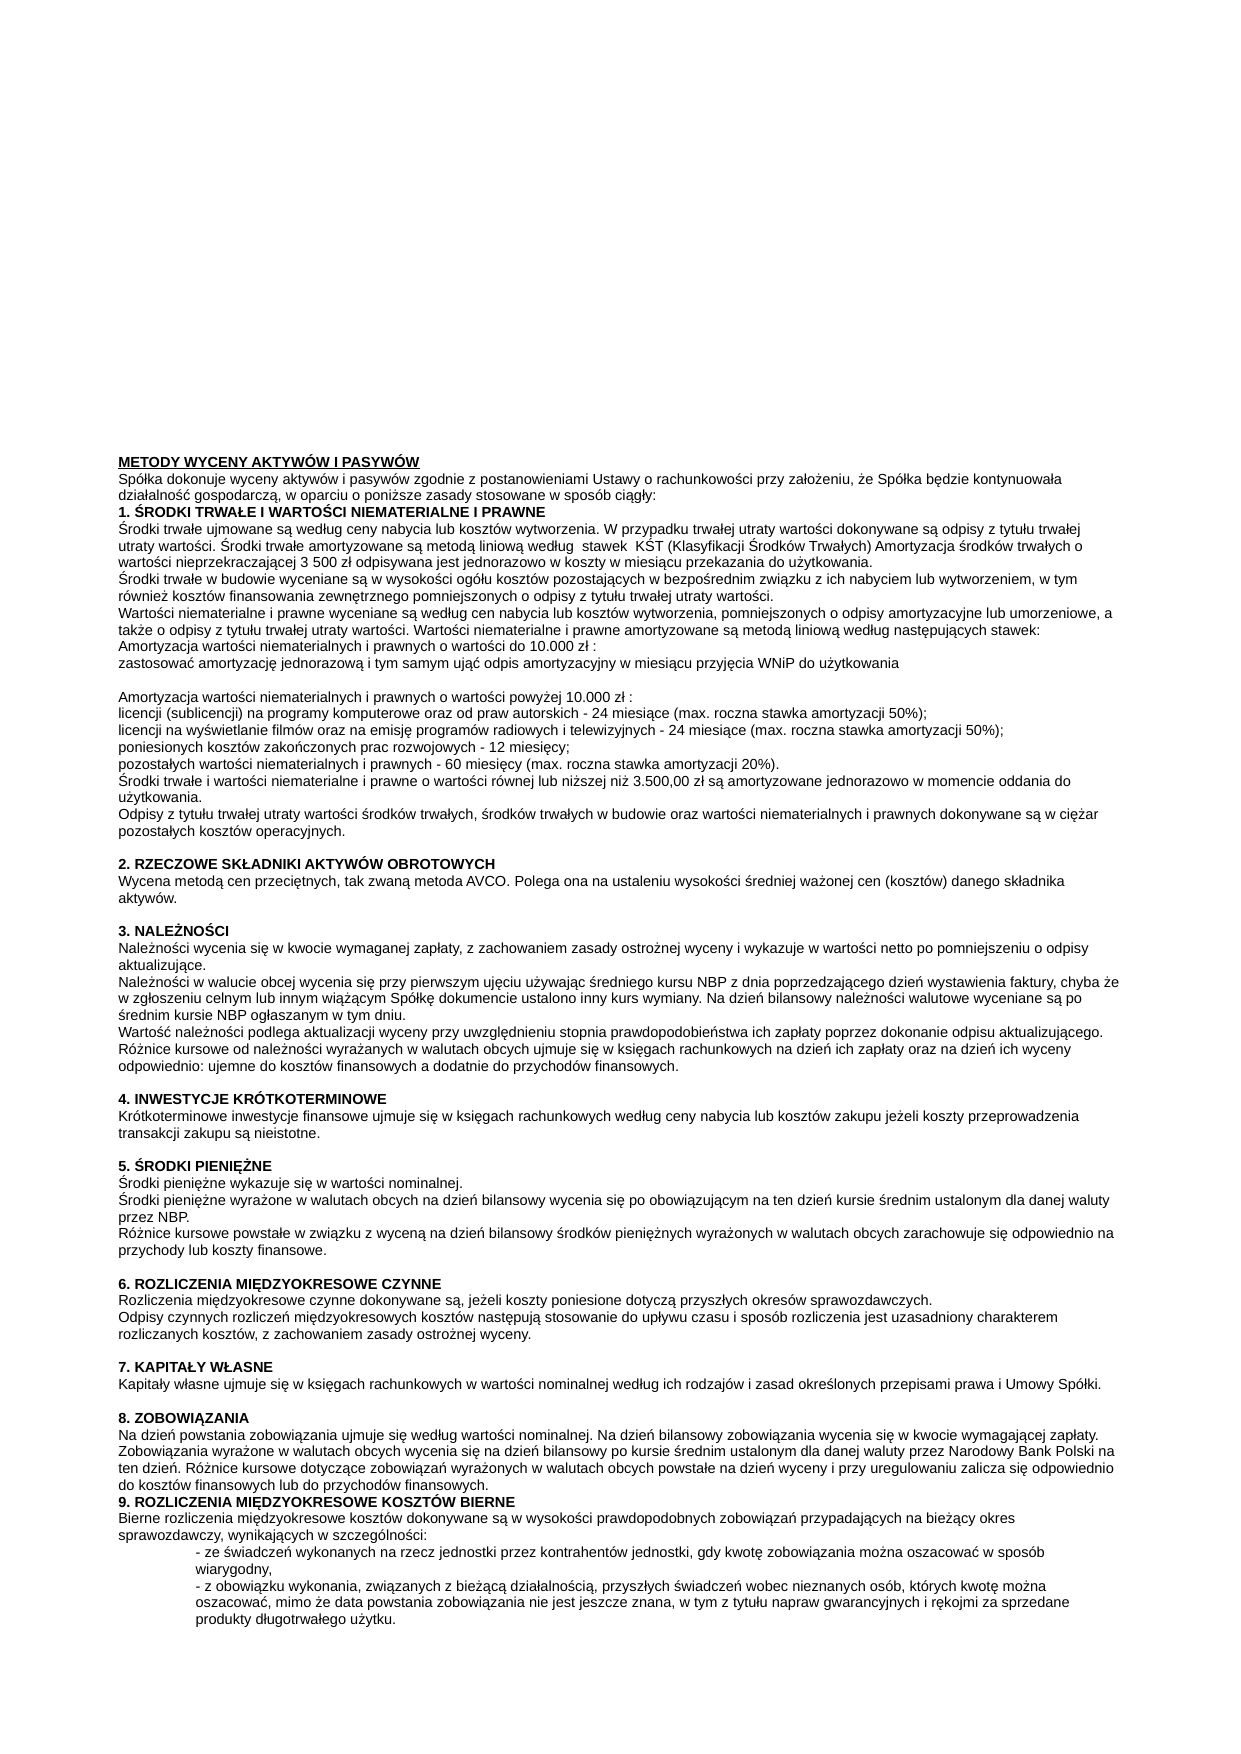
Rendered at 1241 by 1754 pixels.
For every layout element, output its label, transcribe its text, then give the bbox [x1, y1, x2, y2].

text Kapitały własne ujmuje się w księgach rachunkowych w wartości nominalnej według ich rodzajów i zasad określonych przepisami prawa i Umowy Spółki. [118, 1376, 1122, 1393]
text Wartość należności podlega aktualizacji wyceny przy uwzględnieniu stopnia prawdopodobieństwa ich zapłaty poprzez dokonanie odpisu aktualizującego. [118, 1024, 1122, 1041]
text Amortyzacja wartości niematerialnych i prawnych o wartości powyżej 10.000 zł : [118, 688, 1122, 705]
text Wycena metodą cen przeciętnych, tak zwaną metoda AVCO. Polega ona na ustaleniu wysokości średniej ważonej cen (kosztów) danego składnika aktywów. [118, 873, 1122, 906]
text 4. INWESTYCJE KRÓTKOTERMINOWE [118, 1091, 1122, 1108]
text Należności wycenia się w kwocie wymaganej zapłaty, z zachowaniem zasady ostrożnej wyceny i wykazuje w wartości netto po pomniejszeniu o odpisy aktualizujące. [118, 940, 1122, 973]
text zastosować amortyzację jednorazową i tym samym ująć odpis amortyzacyjny w miesiącu przyjęcia WNiP do użytkowania [118, 655, 1122, 672]
text 8. ZOBOWIĄZANIA [118, 1409, 1122, 1426]
text Amortyzacja wartości niematerialnych i prawnych o wartości do 10.000 zł : [118, 638, 1122, 655]
text Środki trwałe i wartości niematerialne i prawne o wartości równej lub niższej niż 3.500,00 zł są amortyzowane jednorazowo w momencie oddania do użytkowania. [118, 772, 1122, 806]
text Środki trwałe w budowie wyceniane są w wysokości ogółu kosztów pozostających w bezpośrednim związku z ich nabyciem lub wytworzeniem, w tym również kosztów finansowania zewnętrznego pomniejszonych o odpisy z tytułu trwałej utraty wartości. [118, 571, 1122, 604]
text 2. RZECZOWE SKŁADNIKI AKTYWÓW OBROTOWYCH [118, 856, 1122, 873]
text Krótkoterminowe inwestycje finansowe ujmuje się w księgach rachunkowych według ceny nabycia lub kosztów zakupu jeżeli koszty przeprowadzenia transakcji zakupu są nieistotne. [118, 1108, 1122, 1141]
text 1. ŚRODKI TRWAŁE I WARTOŚCI NIEMATERIALNE I PRAWNE [118, 504, 1122, 521]
text - ze świadczeń wykonanych na rzecz jednostki przez kontrahentów jednostki, gdy kwotę zobowiązania można oszacować w sposób wiarygodny, [195, 1544, 1122, 1577]
text 7. KAPITAŁY WŁASNE [118, 1359, 1122, 1376]
text 5. ŚRODKI PIENIĘŻNE [118, 1158, 1122, 1175]
text licencji (sublicencji) na programy komputerowe oraz od praw autorskich - 24 miesiące (max. roczna stawka amortyzacji 50%); [118, 705, 1122, 722]
text 3. NALEŻNOŚCI [118, 923, 1122, 940]
text Środki pieniężne wyrażone w walutach obcych na dzień bilansowy wycenia się po obowiązującym na ten dzień kursie średnim ustalonym dla danej waluty przez NBP. [118, 1191, 1122, 1225]
text poniesionych kosztów zakończonych prac rozwojowych - 12 miesięcy; [118, 739, 1122, 755]
text 6. ROZLICZENIA MIĘDZYOKRESOWE CZYNNE [118, 1275, 1122, 1292]
text Odpisy z tytułu trwałej utraty wartości środków trwałych, środków trwałych w budowie oraz wartości niematerialnych i prawnych dokonywane są w ciężar pozostałych kosztów operacyjnych. [118, 806, 1122, 839]
text Różnice kursowe powstałe w związku z wyceną na dzień bilansowy środków pieniężnych wyrażonych w walutach obcych zarachowuje się odpowiednio na przychody lub koszty finansowe. [118, 1225, 1122, 1258]
text licencji na wyświetlanie filmów oraz na emisję programów radiowych i telewizyjnych - 24 miesiące (max. roczna stawka amortyzacji 50%); [118, 722, 1122, 739]
text Wartości niematerialne i prawne wyceniane są według cen nabycia lub kosztów wytworzenia, pomniejszonych o odpisy amortyzacyjne lub umorzeniowe, a także o odpisy z tytułu trwałej utraty wartości. Wartości niematerialne i prawne amortyzowane są metodą liniową według następujących stawek: [118, 604, 1122, 638]
text - z obowiązku wykonania, związanych z bieżącą działalnością, przyszłych świadczeń wobec nieznanych osób, których kwotę można oszacować, mimo że data powstania zobowiązania nie jest jeszcze znana, w tym z tytułu napraw gwarancyjnych i rękojmi za sprzedane produkty długotrwałego użytku. [195, 1577, 1122, 1627]
text Zobowiązania wyrażone w walutach obcych wycenia się na dzień bilansowy po kursie średnim ustalonym dla danej waluty przez Narodowy Bank Polski na ten dzień. Różnice kursowe dotyczące zobowiązań wyrażonych w walutach obcych powstałe na dzień wyceny i przy uregulowaniu zalicza się odpowiednio do kosztów finansowych lub do przychodów finansowych. [118, 1443, 1122, 1493]
text pozostałych wartości niematerialnych i prawnych - 60 miesięcy (max. roczna stawka amortyzacji 20%). [118, 755, 1122, 772]
text Spółka dokonuje wyceny aktywów i pasywów zgodnie z postanowieniami Ustawy o rachunkowości przy założeniu, że Spółka będzie kontynuowała działalność gospodarczą, w oparciu o poniższe zasady stosowane w sposób ciągły: [118, 470, 1122, 504]
text 9. ROZLICZENIA MIĘDZYOKRESOWE KOSZTÓW BIERNE [118, 1493, 1122, 1510]
text Odpisy czynnych rozliczeń międzyokresowych kosztów następują stosowanie do upływu czasu i sposób rozliczenia jest uzasadniony charakterem rozliczanych kosztów, z zachowaniem zasady ostrożnej wyceny. [118, 1309, 1122, 1342]
text Rozliczenia międzyokresowe czynne dokonywane są, jeżeli koszty poniesione dotyczą przyszłych okresów sprawozdawczych. [118, 1292, 1122, 1309]
text Należności w walucie obcej wycenia się przy pierwszym ujęciu używając średniego kursu NBP z dnia poprzedzającego dzień wystawienia faktury, chyba że w zgłoszeniu celnym lub innym wiążącym Spółkę dokumencie ustalono inny kurs wymiany. Na dzień bilansowy należności walutowe wyceniane są po średnim kursie NBP ogłaszanym w tym dniu. [118, 973, 1122, 1024]
text METODY WYCENY AKTYWÓW I PASYWÓW [118, 453, 1122, 470]
text Środki pieniężne wykazuje się w wartości nominalnej. [118, 1175, 1122, 1191]
text Różnice kursowe od należności wyrażanych w walutach obcych ujmuje się w księgach rachunkowych na dzień ich zapłaty oraz na dzień ich wyceny odpowiednio: ujemne do kosztów finansowych a dodatnie do przychodów finansowych. [118, 1041, 1122, 1074]
text Bierne rozliczenia międzyokresowe kosztów dokonywane są w wysokości prawdopodobnych zobowiązań przypadających na bieżący okres sprawozdawczy, wynikających w szczególności: [118, 1510, 1122, 1544]
text Na dzień powstania zobowiązania ujmuje się według wartości nominalnej. Na dzień bilansowy zobowiązania wycenia się w kwocie wymagającej zapłaty. [118, 1426, 1122, 1443]
text Środki trwałe ujmowane są według ceny nabycia lub kosztów wytworzenia. W przypadku trwałej utraty wartości dokonywane są odpisy z tytułu trwałej utraty wartości. Środki trwałe amortyzowane są metodą liniową według stawek KŚT (Klasyfikacji Środków Trwałych) Amortyzacja środków trwałych o wartości nieprzekraczającej 3 500 zł odpisywana jest jednorazowo w koszty w miesiącu przekazania do użytkowania. [118, 521, 1122, 571]
